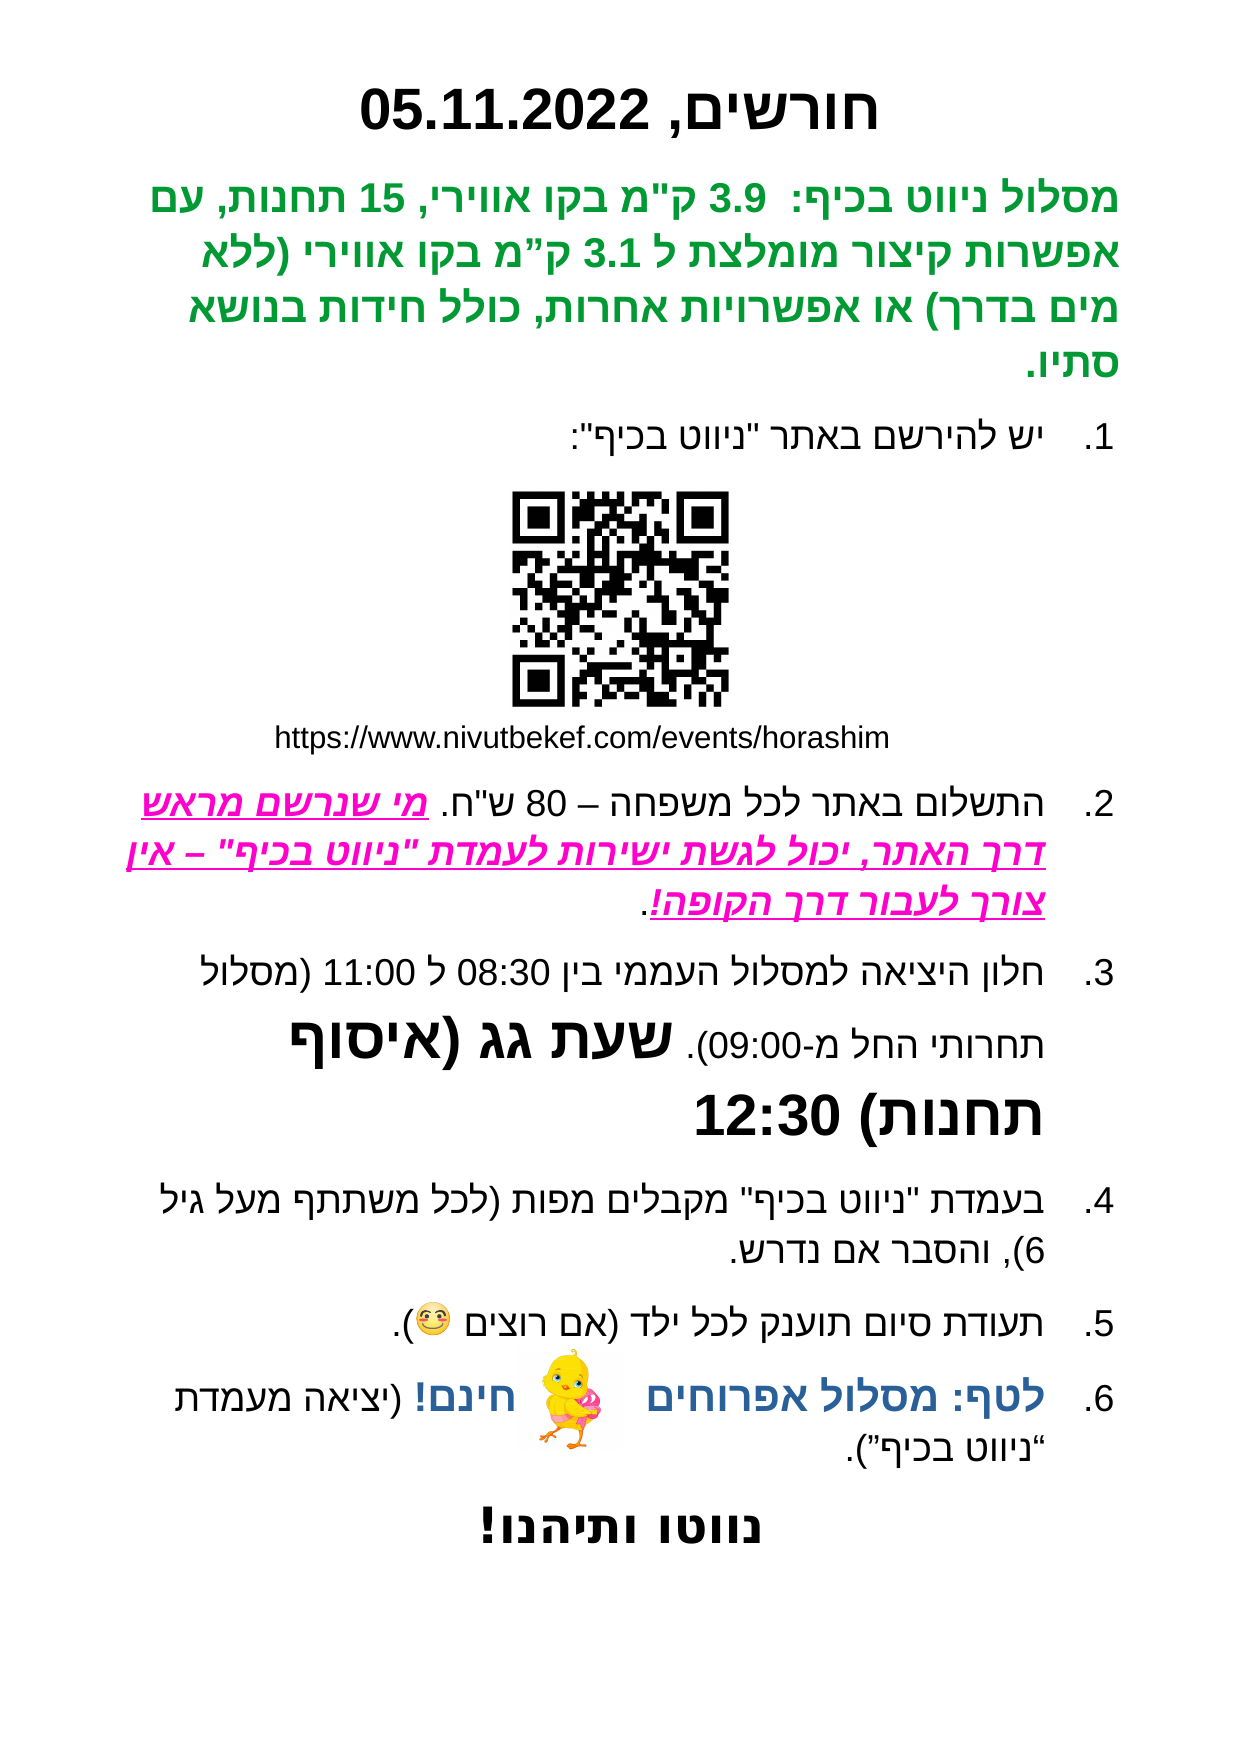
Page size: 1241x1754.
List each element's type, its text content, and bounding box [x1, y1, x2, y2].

text חורשים, 05.11.2022 [120, 75, 1121, 142]
text מסלול ניווט בכיף: 3.9 ק"מ בקו אווירי, 15 תחנות, עם אפשרות קיצור מומלצת ל 3.1 ק”מ בקו אווירי (ללא מים בדרך) או אפשרויות אחרות, כולל חידות בנושא סתיו. [120, 173, 1121, 386]
list תעודת סיום תוענק לכל ילד (אם רוצים ). [120, 1299, 1083, 1344]
text נווטו ותיהנו! [120, 1497, 1121, 1555]
list חלון היציאה למסלול העממי בין 08:30 ל 11:00 (מסלול תחרותי החל מ-09:00). שעת גג (איסוף תחנות) 12:30 [120, 951, 1083, 1148]
list בעמדת "ניווט בכיף" מקבלים מפות (לכל משתתף מעל גיל 6), והסבר אם נדרש. [120, 1179, 1083, 1271]
list https://www.nivutbekef.com/events/horashim [120, 484, 1046, 755]
picture [506, 484, 736, 714]
list יש להירשם באתר "ניווט בכיף": [120, 414, 1083, 457]
list לטף: מסלול אפרוחים חינם! (יציאה מעמדת “ניווט בכיף”). [120, 1372, 1083, 1469]
list התשלום באתר לכל משפחה – 80 ש"ח. מי שנרשם מראש דרך האתר, יכול לגשת ישירות לעמדת "ניווט בכיף" – אין צורך לעבור דרך הקופה!. [120, 781, 1083, 923]
picture [516, 1346, 624, 1452]
